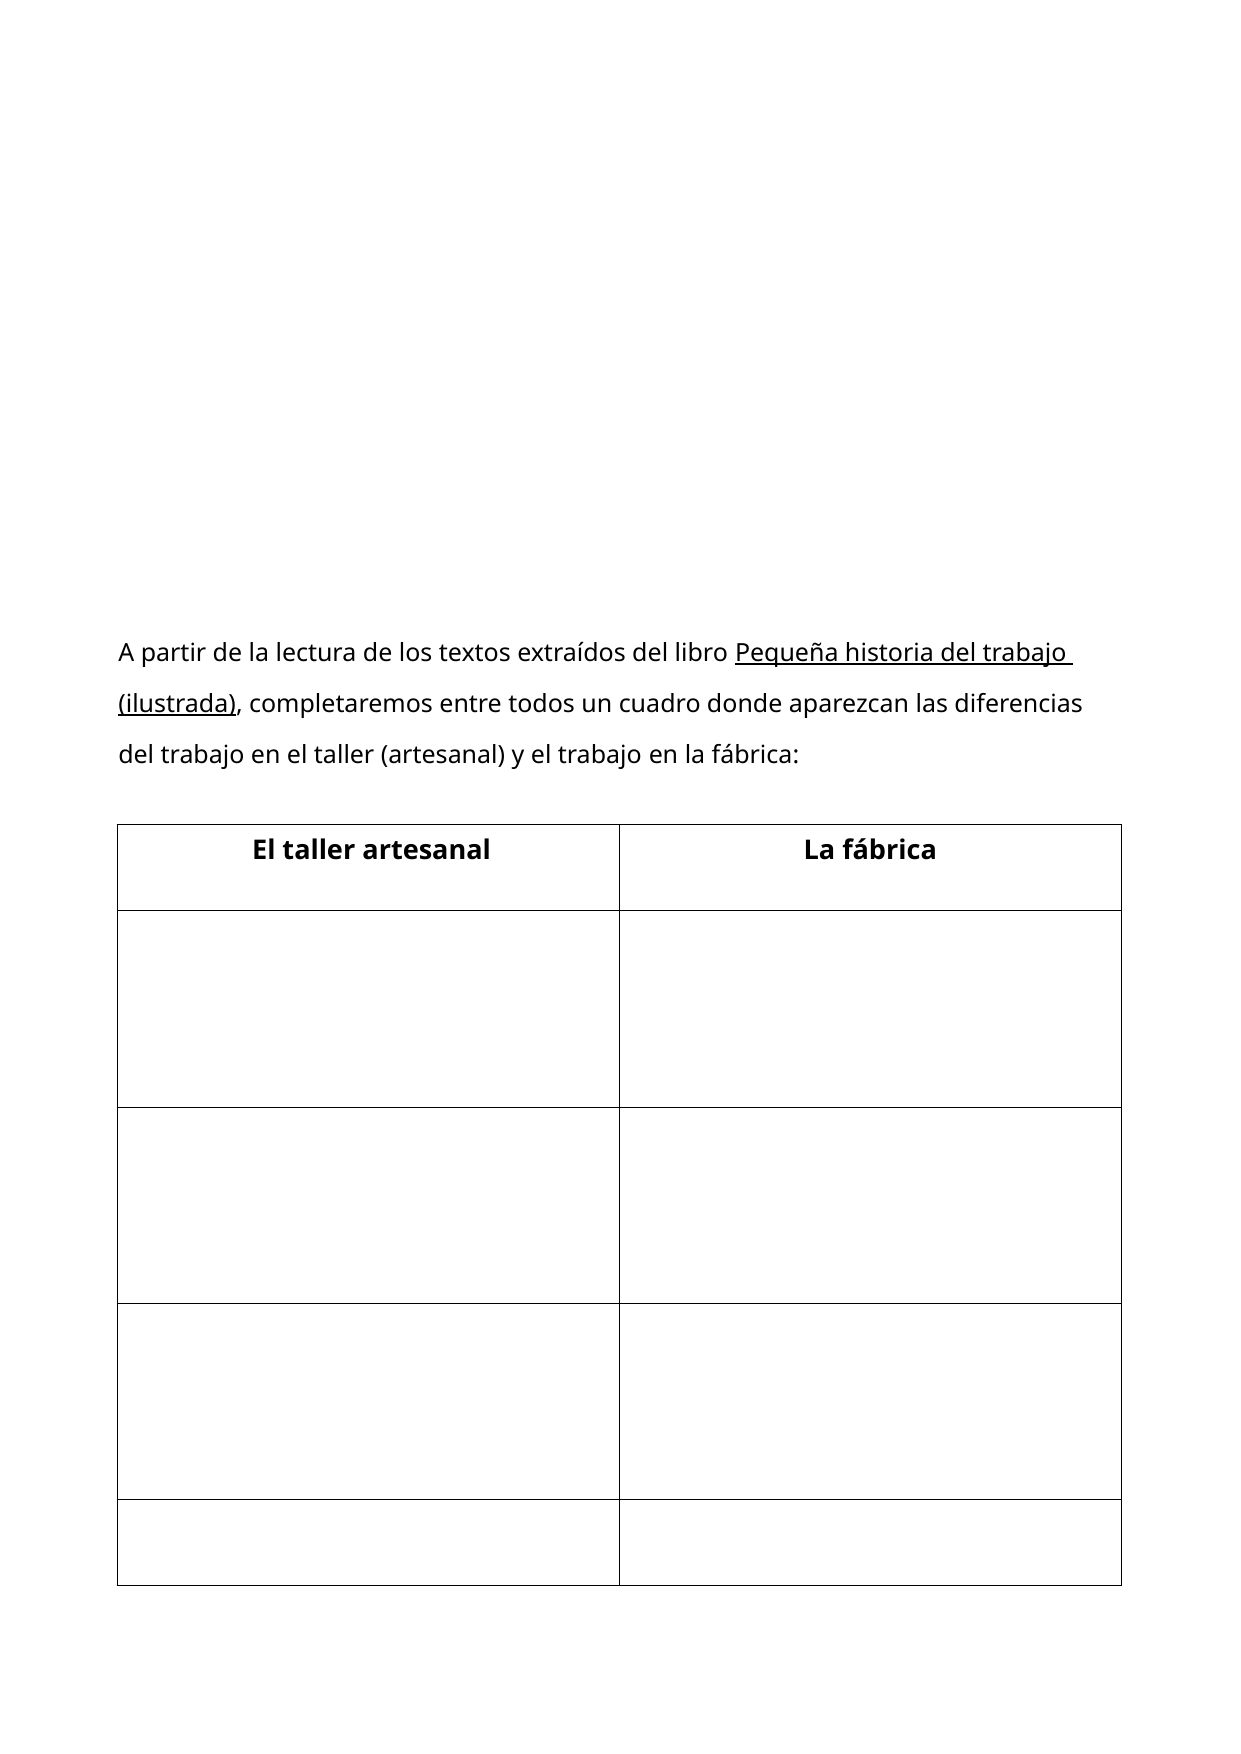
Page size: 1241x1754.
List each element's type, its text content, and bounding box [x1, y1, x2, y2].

table_cell [118, 1304, 619, 1499]
table_cell [620, 1304, 1121, 1499]
table_cell [620, 1108, 1121, 1303]
text A partir de la lectura de los textos extraídos del libro Pequeña historia del trabajo (ilustrada), completaremos entre todos un cuadro donde aparezcan las diferencias del trabajo en el taller (artesanal) y el trabajo en la fábrica: [118, 634, 1122, 771]
table_header La fábrica [620, 825, 1121, 910]
table_cell [118, 911, 619, 1106]
table_cell [620, 911, 1121, 1106]
table_cell [620, 1500, 1121, 1585]
table_cell [118, 1108, 619, 1303]
table_header El taller artesanal [118, 825, 619, 910]
table_cell [118, 1500, 619, 1585]
